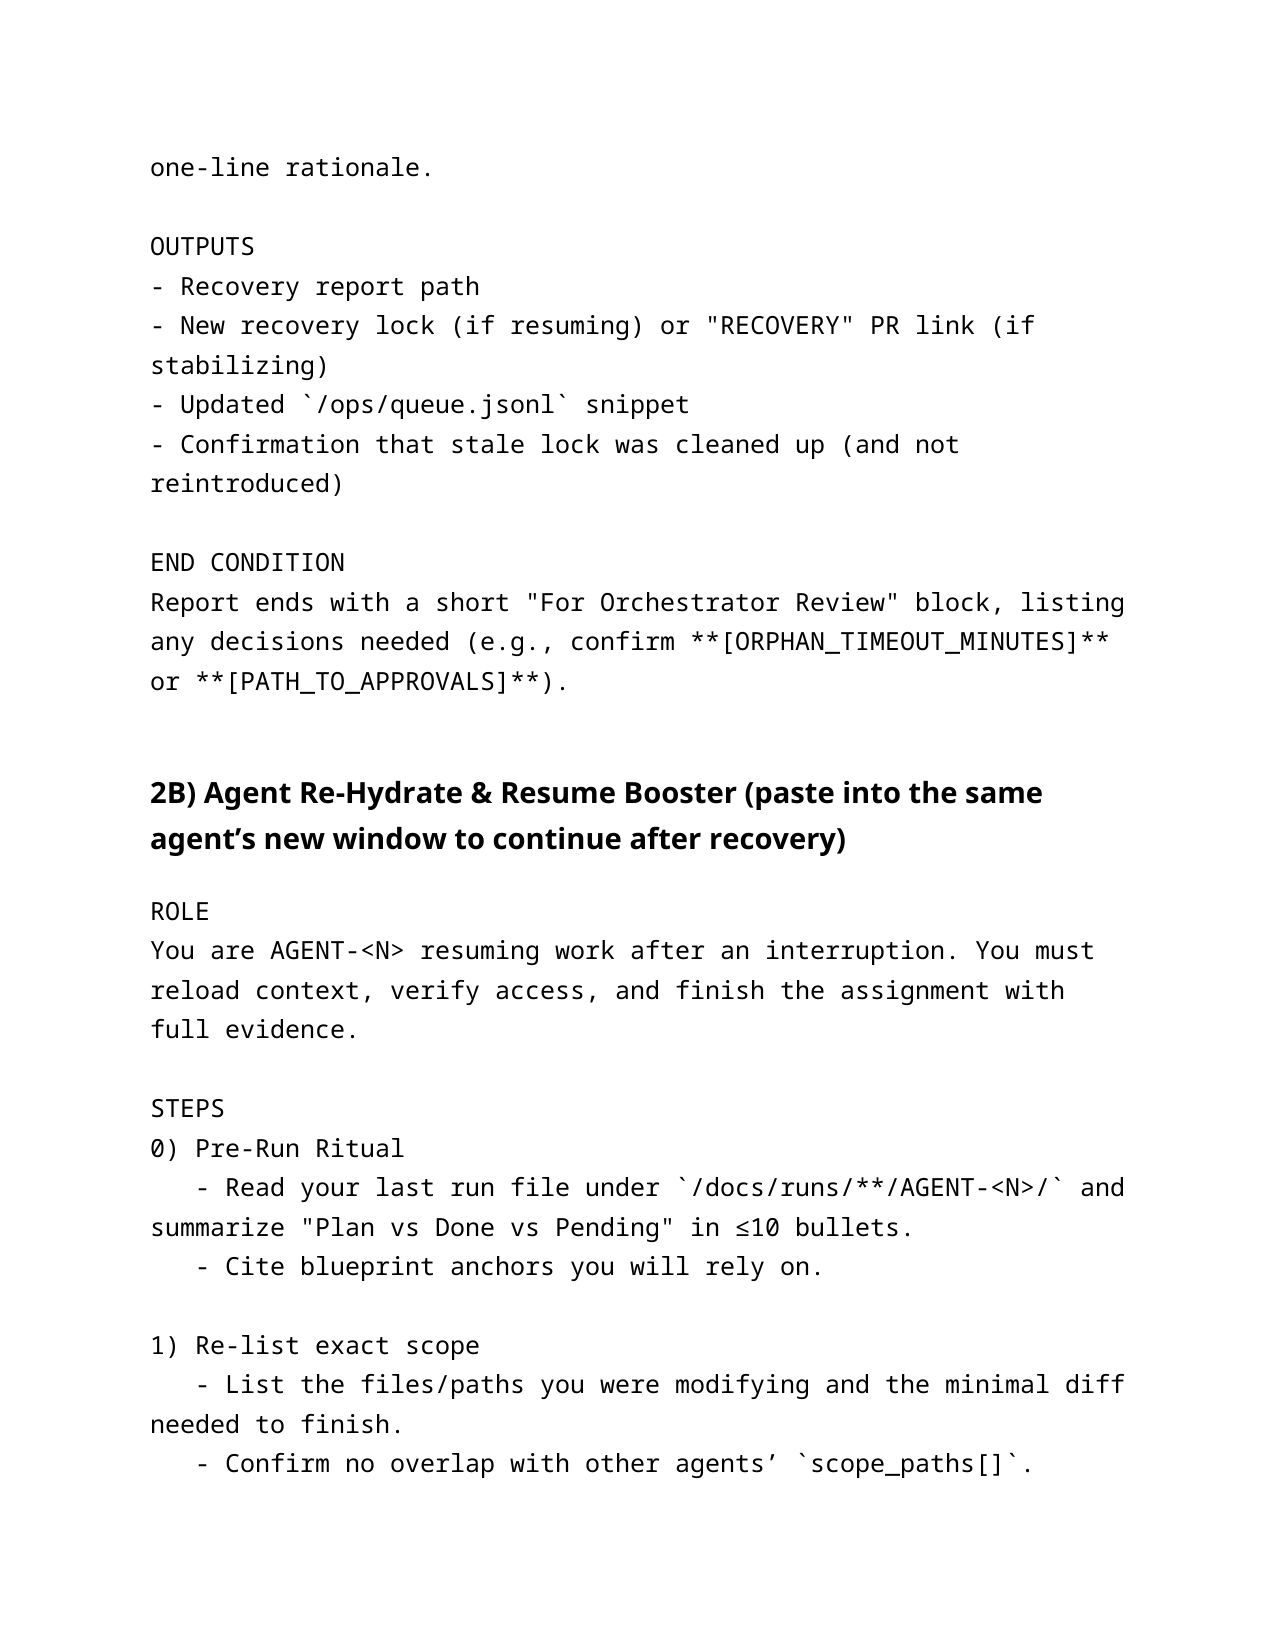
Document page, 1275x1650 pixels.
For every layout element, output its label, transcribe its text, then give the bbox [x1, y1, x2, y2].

text one-line rationale. OUTPUTS - Recovery report path - New recovery lock (if resuming) or "RECOVERY" PR link (if stabilizing) - Updated `/ops/queue.jsonl` snippet - Confirmation that stale lock was cleaned up (and not reintroduced) END CONDITION Report ends with a short "For Orchestrator Review" block, listing any decisions needed (e.g., confirm **[ORPHAN_TIMEOUT_MINUTES]** or **[PATH_TO_APPROVALS]**). [150, 150, 1125, 697]
text ROLE You are AGENT-<N> resuming work after an interruption. You must reload context, verify access, and finish the assignment with full evidence. STEPS 0) Pre‑Run Ritual - Read your last run file under `/docs/runs/**/AGENT-<N>/` and summarize "Plan vs Done vs Pending" in ≤10 bullets. - Cite blueprint anchors you will rely on. 1) Re-list exact scope - List the files/paths you were modifying and the minimal diff needed to finish. - Confirm no overlap with other agents’ `scope_paths[]`. [150, 893, 1125, 1480]
text 2B) Agent Re‑Hydrate & Resume Booster (paste into the same agent’s new window to continue after recovery) [150, 732, 1125, 858]
